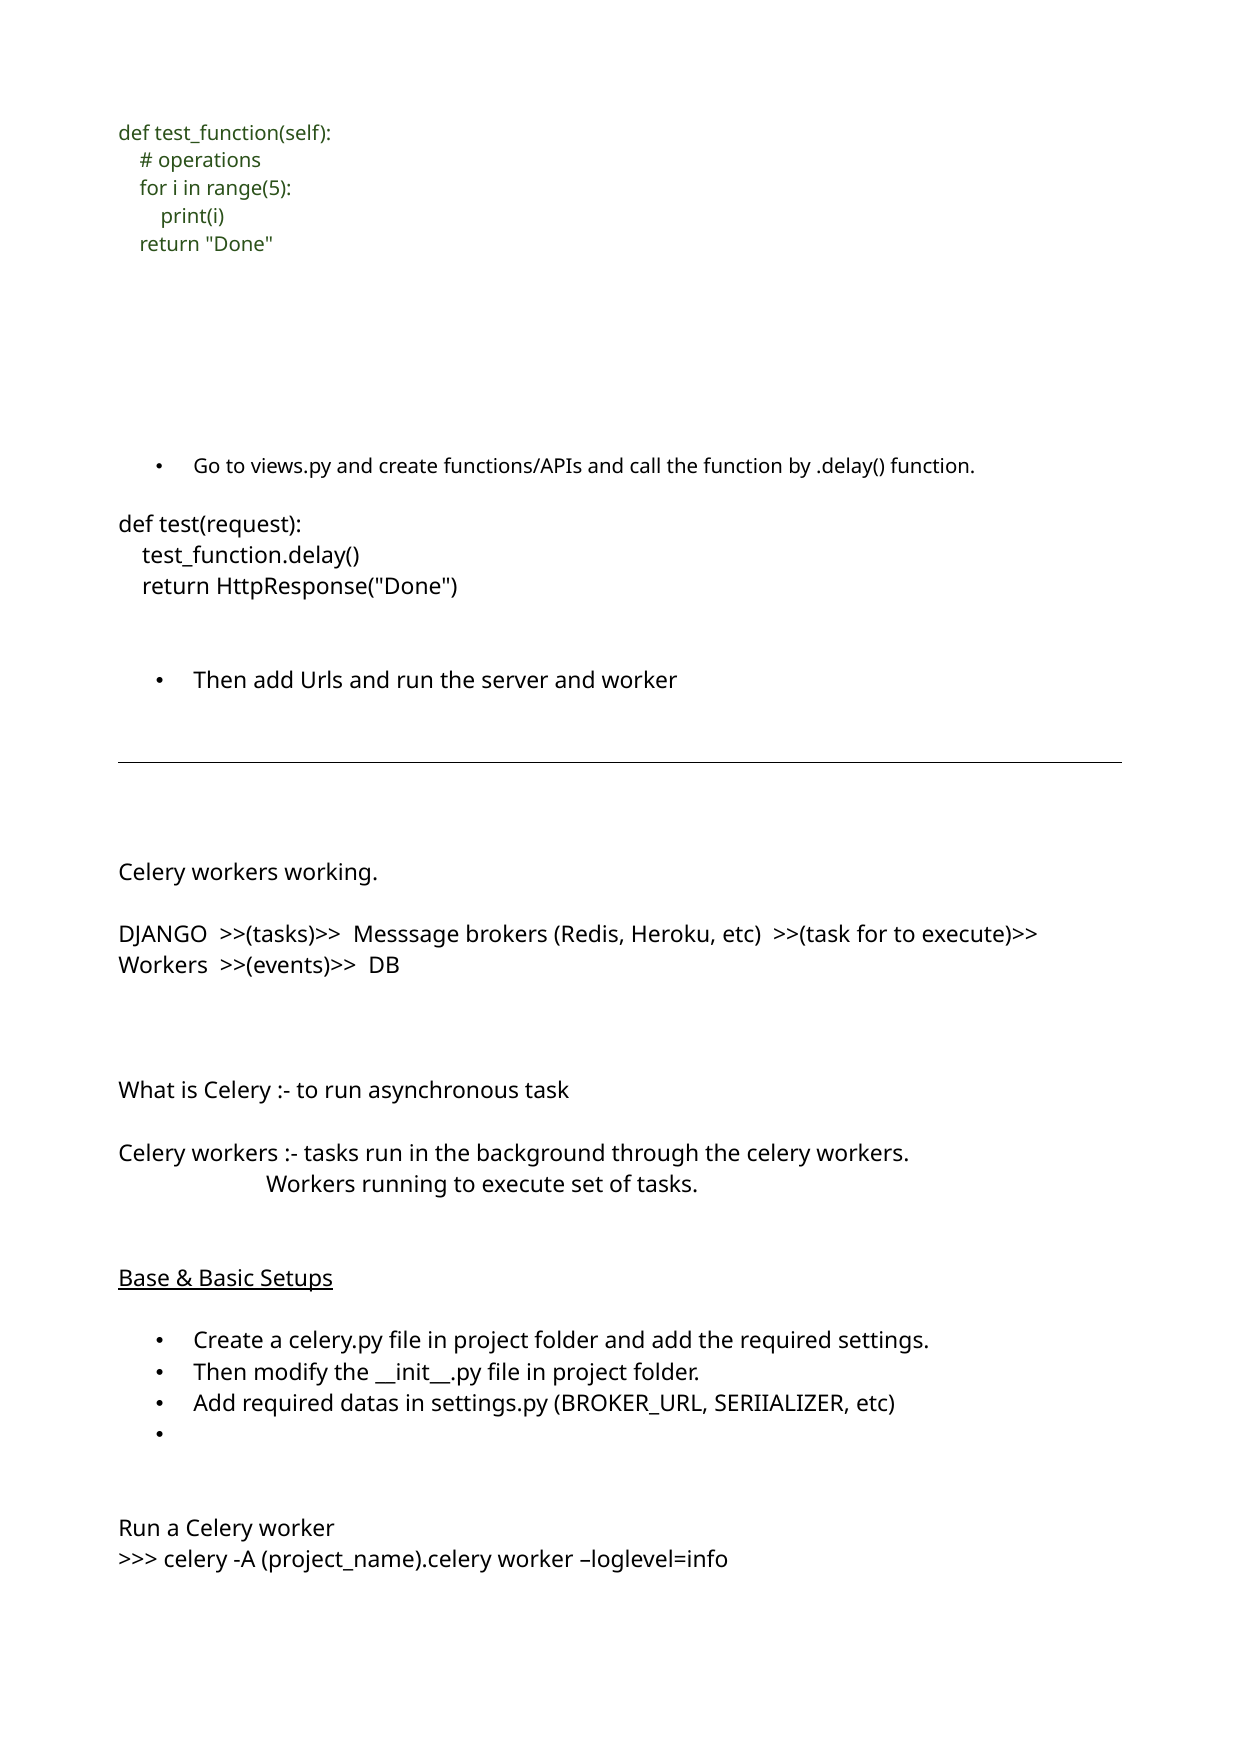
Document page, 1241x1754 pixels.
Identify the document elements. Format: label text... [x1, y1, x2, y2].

text >>> celery -A (project_name).celery worker –loglevel=info [118, 1543, 1122, 1574]
text Celery workers working. [118, 856, 1122, 887]
text Workers running to execute set of tasks. [118, 1168, 1122, 1199]
text test_function.delay() [118, 539, 1122, 570]
text # operations [118, 146, 1122, 174]
text Run a Celery worker [118, 1512, 1122, 1543]
list Then modify the __init__.py file in project folder. [156, 1356, 1122, 1387]
text for i in range(5): [118, 174, 1122, 202]
text return HttpResponse("Done") [118, 570, 1122, 601]
text Celery workers :- tasks run in the background through the celery workers. [118, 1137, 1122, 1168]
text print(i) [118, 202, 1122, 229]
list Then add Urls and run the server and worker [156, 664, 1122, 695]
text DJANGO >>(tasks)>> Messsage brokers (Redis, Heroku, etc) >>(task for to execute)>> Workers >>(events)>> DB [118, 918, 1122, 981]
text def test(request): [118, 507, 1122, 539]
text Base & Basic Setups [118, 1262, 1122, 1293]
text return "Done" [118, 229, 1122, 257]
list Add required datas in settings.py (BROKER_URL, SERIIALIZER, etc) [156, 1387, 1122, 1418]
text def test_function(self): [118, 118, 1122, 146]
list Create a celery.py file in project folder and add the required settings. [156, 1324, 1122, 1356]
list Go to views.py and create functions/APIs and call the function by .delay() function. [156, 452, 1122, 480]
text What is Celery :- to run asynchronous task [118, 1074, 1122, 1106]
